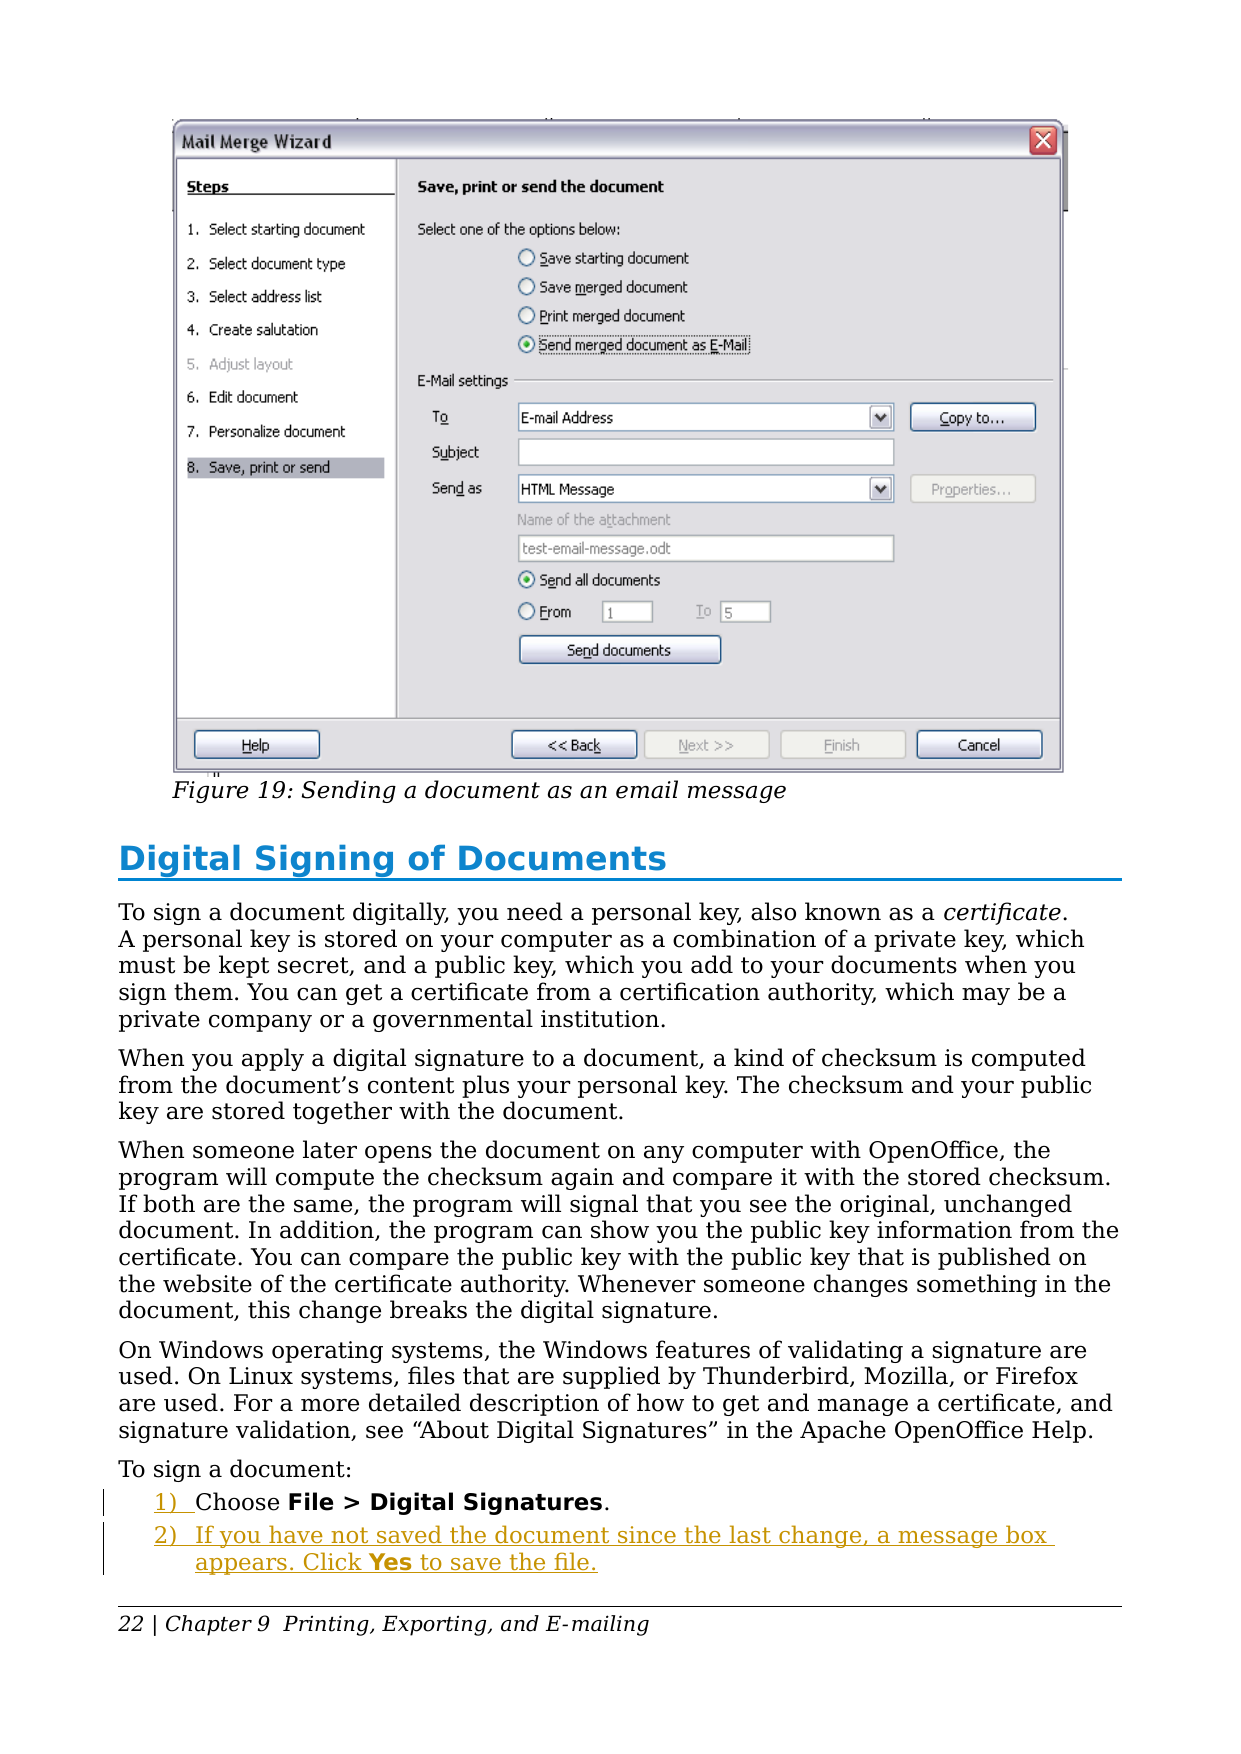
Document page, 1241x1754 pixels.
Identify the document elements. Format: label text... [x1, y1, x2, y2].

text When someone later opens the document on any computer with OpenOffice, the program will compute the checksum again and compare it with the stored checksum. If both are the same, the program will signal that you see the original, unchanged document. In addition, the program can show you the public key information from the certificate. You can compare the public key with the public key that is published on the website of the certificate authority. Whenever someone changes something in the document, this change breaks the digital signature. [118, 1138, 1122, 1324]
list If you have not saved the document since the last change, a message box appears. Click Yes to save the file. [177, 1522, 1122, 1575]
list Choose File > Digital Signatures. [177, 1489, 1122, 1516]
text To sign a document digitally, you need a personal key, also known as a certificate. A personal key is stored on your computer as a combination of a private key, which must be kept secret, and a public key, which you add to your documents when you sign them. You can get a certificate from a certification authority, which may be a private company or a governmental institution. [118, 899, 1122, 1033]
subtitle Digital Signing of Documents [118, 839, 1122, 878]
picture [172, 118, 1069, 777]
text Figure 19: Sending a document as an email message [172, 777, 1068, 803]
text On Windows operating systems, the Windows features of validating a signature are used. On Linux systems, files that are supplied by Thunderbird, Mozilla, or Firefox are used. For a more detailed description of how to get and manage a certificate, and signature validation, see “About Digital Signatures” in the Apache OpenOffice Help. [118, 1337, 1122, 1443]
text When you apply a digital signature to a document, a kind of checksum is computed from the document’s content plus your personal key. The checksum and your public key are stored together with the document. [118, 1045, 1122, 1125]
list To sign a document: [118, 1456, 1122, 1483]
